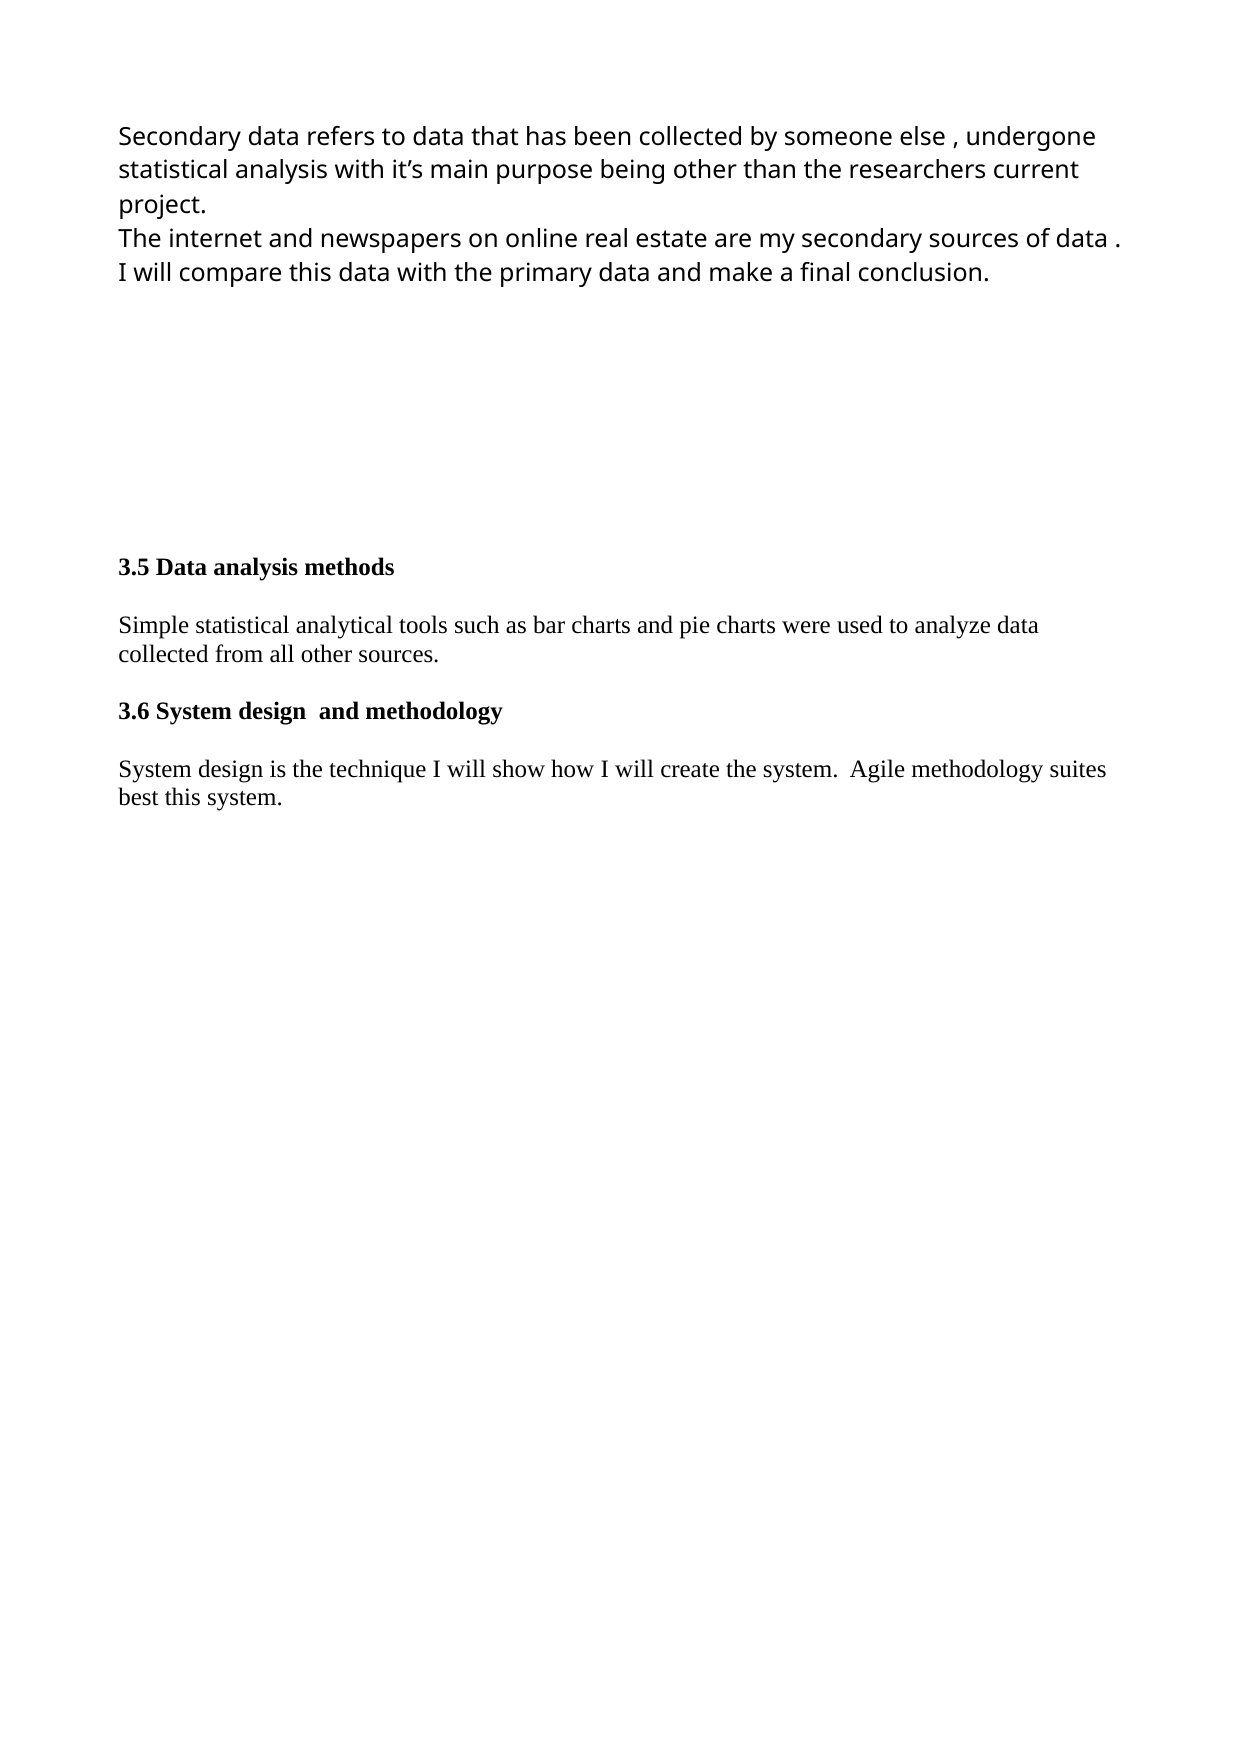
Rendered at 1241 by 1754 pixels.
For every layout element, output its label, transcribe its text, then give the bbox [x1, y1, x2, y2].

text The internet and newspapers on online real estate are my secondary sources of data . I will compare this data with the primary data and make a final conclusion. [118, 220, 1122, 288]
text Simple statistical analytical tools such as bar charts and pie charts were used to analyze data collected from all other sources. [118, 610, 1122, 667]
text System design is the technique I will show how I will create the system. Agile methodology suites best this system. [118, 754, 1122, 811]
text Secondary data refers to data that has been collected by someone else , undergone statistical analysis with it’s main purpose being other than the researchers current project. [118, 118, 1122, 220]
text 3.6 System design and methodology [118, 696, 1122, 725]
text 3.5 Data analysis methods [118, 552, 1122, 581]
